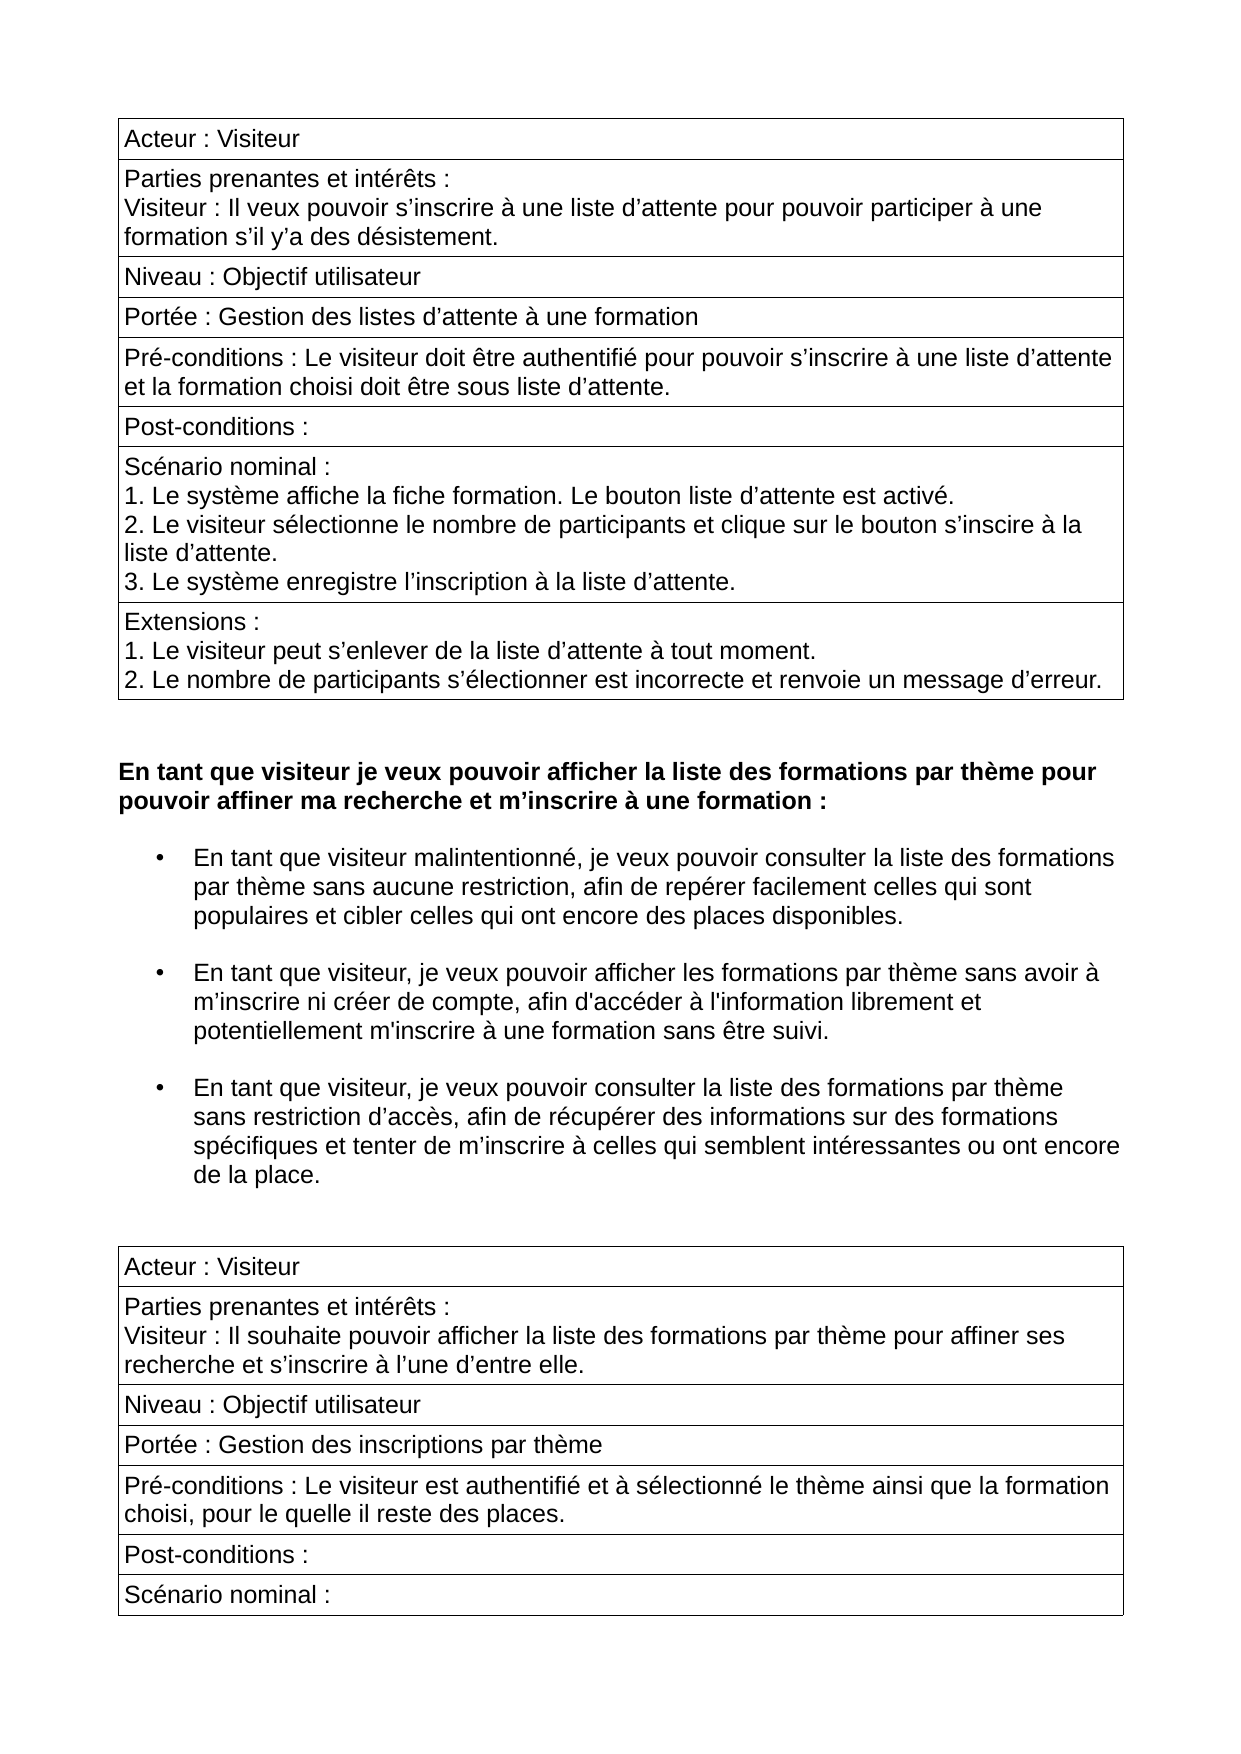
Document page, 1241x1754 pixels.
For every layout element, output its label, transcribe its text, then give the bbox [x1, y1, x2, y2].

table_cell Scénario nominal : 1. Le système affiche la fiche formation. Le bouton liste d’attente est activé. 2. Le visiteur sélectionne le nombre de participants et clique sur le bouton s’inscire à la liste d’attente. 3. Le système enregistre l’inscription à la liste d’attente. [119, 447, 1123, 602]
table_cell Pré-conditions : Le visiteur doit être authentifié pour pouvoir s’inscrire à une liste d’attente et la formation choisi doit être sous liste d’attente. [119, 338, 1123, 406]
list En tant que visiteur, je veux pouvoir afficher les formations par thème sans avoir à m’inscrire ni créer de compte, afin d'accéder à l'information librement et potentiellement m'inscrire à une formation sans être suivi. [156, 958, 1122, 1073]
table_cell Parties prenantes et intérêts : Visiteur : Il veux pouvoir s’inscrire à une liste d’attente pour pouvoir participer à une formation s’il y’a des désistement. [119, 160, 1123, 256]
table_cell Niveau : Objectif utilisateur [119, 1385, 1123, 1424]
text En tant que visiteur je veux pouvoir afficher la liste des formations par thème pour pouvoir affiner ma recherche et m’inscrire à une formation : [118, 757, 1122, 814]
table_cell Niveau : Objectif utilisateur [119, 257, 1123, 297]
table_cell Post-conditions : [119, 1535, 1123, 1574]
list En tant que visiteur malintentionné, je veux pouvoir consulter la liste des formations par thème sans aucune restriction, afin de repérer facilement celles qui sont populaires et cibler celles qui ont encore des places disponibles. [156, 843, 1122, 929]
list En tant que visiteur, je veux pouvoir consulter la liste des formations par thème sans restriction d’accès, afin de récupérer des informations sur des formations spécifiques et tenter de m’inscrire à celles qui semblent intéressantes ou ont encore de la place. [156, 1073, 1122, 1217]
table_header Acteur : Visiteur [119, 119, 1123, 158]
table_cell Scénario nominal : [119, 1575, 1123, 1614]
table_cell Portée : Gestion des listes d’attente à une formation [119, 298, 1123, 337]
table_cell Portée : Gestion des inscriptions par thème [119, 1426, 1123, 1465]
table_cell Extensions : 1. Le visiteur peut s’enlever de la liste d’attente à tout moment. 2. Le nombre de participants s’électionner est incorrecte et renvoie un message d’erreur. [119, 603, 1123, 699]
table_cell Post-conditions : [119, 407, 1123, 446]
table_header Acteur : Visiteur [119, 1247, 1123, 1286]
table_cell Pré-conditions : Le visiteur est authentifié et à sélectionné le thème ainsi que la formation choisi, pour le quelle il reste des places. [119, 1466, 1123, 1534]
table_cell Parties prenantes et intérêts : Visiteur : Il souhaite pouvoir afficher la liste des formations par thème pour affiner ses recherche et s’inscrire à l’une d’entre elle. [119, 1287, 1123, 1384]
